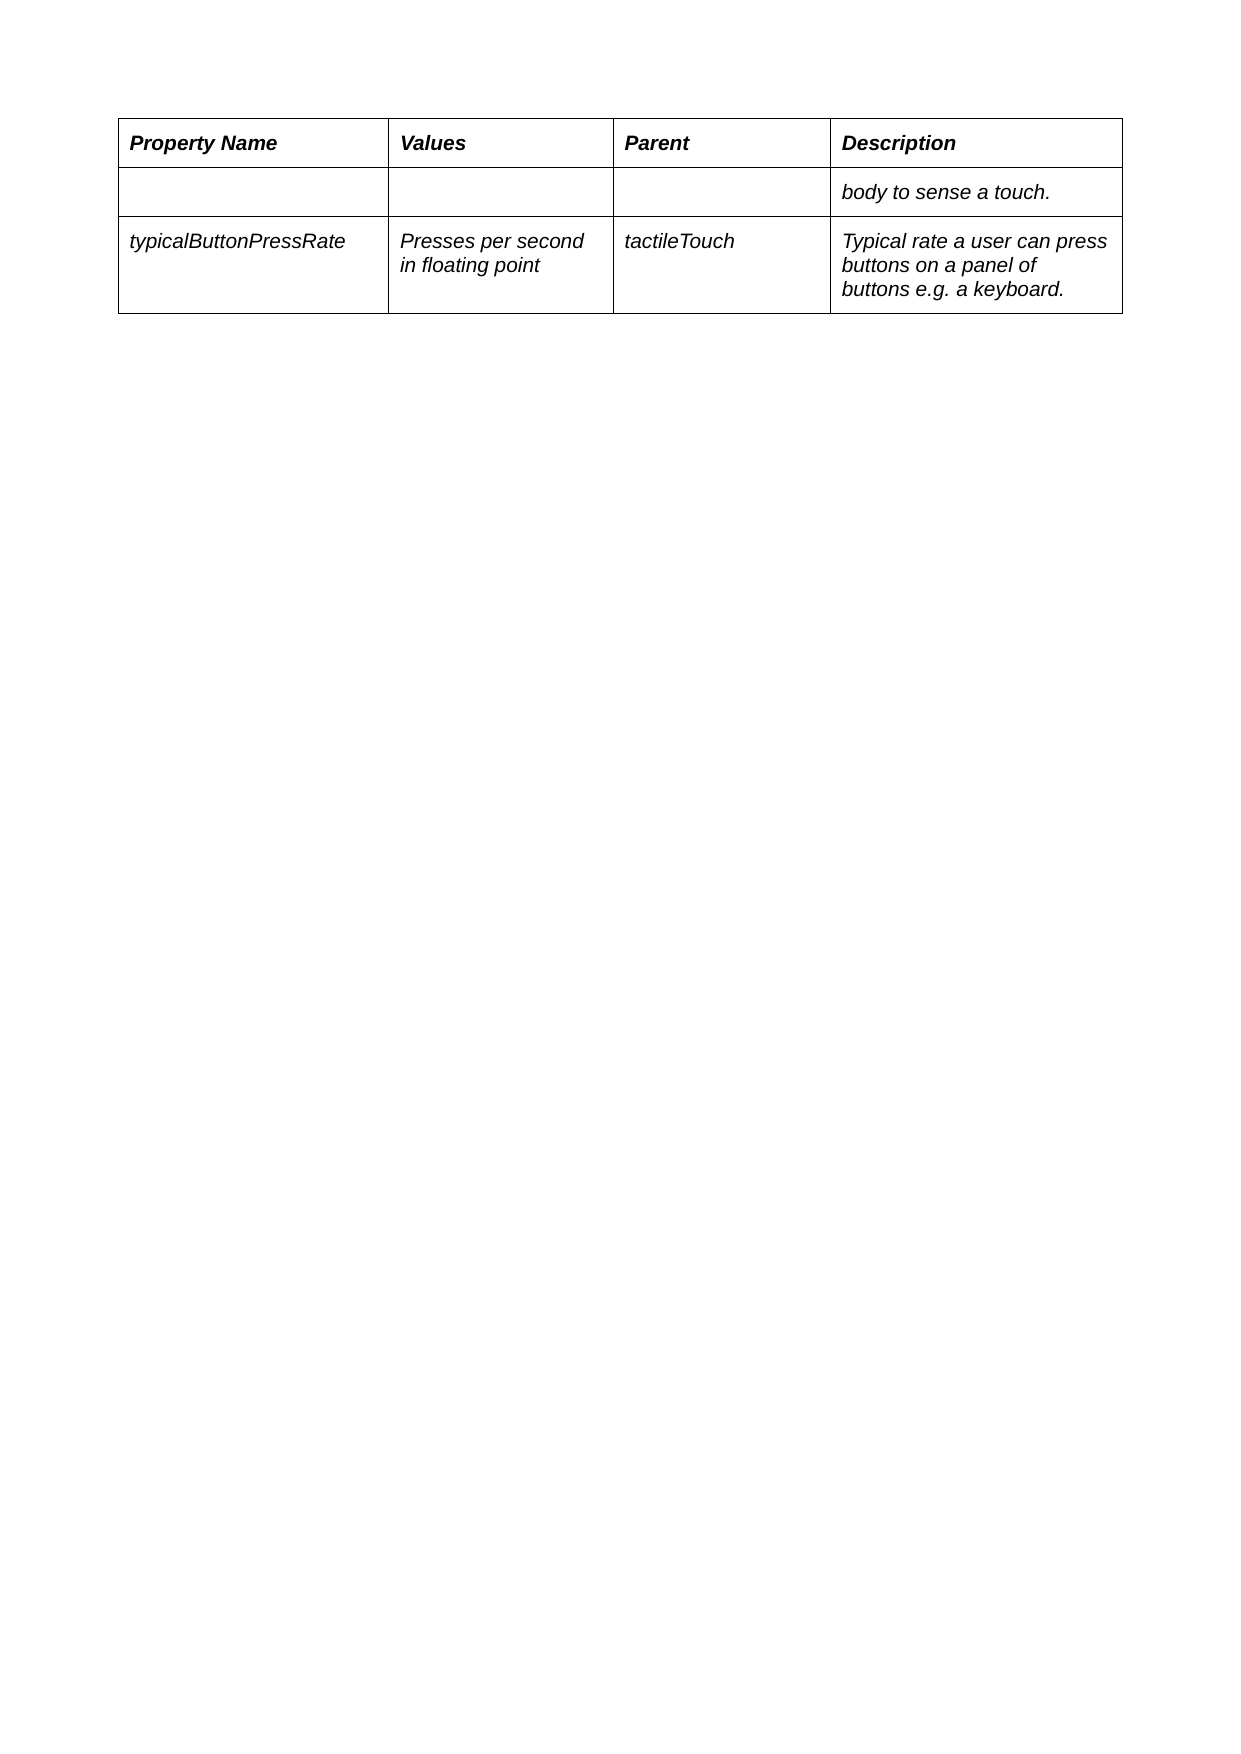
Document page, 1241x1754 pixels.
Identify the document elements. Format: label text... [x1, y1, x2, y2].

table_cell [389, 168, 613, 216]
table_cell [614, 168, 830, 216]
table_cell typicalButtonPressRate [119, 217, 388, 313]
table_cell [119, 168, 388, 216]
table_header Description [831, 119, 1122, 167]
table_header Values [389, 119, 613, 167]
table_cell body to sense a touch. [831, 168, 1122, 216]
table_cell tactileTouch [614, 217, 830, 313]
table_header Property Name [119, 119, 388, 167]
table_cell Typical rate a user can press buttons on a panel of buttons e.g. a keyboard. [831, 217, 1122, 313]
table_cell Presses per second in floating point [389, 217, 613, 313]
table_header Parent [614, 119, 830, 167]
